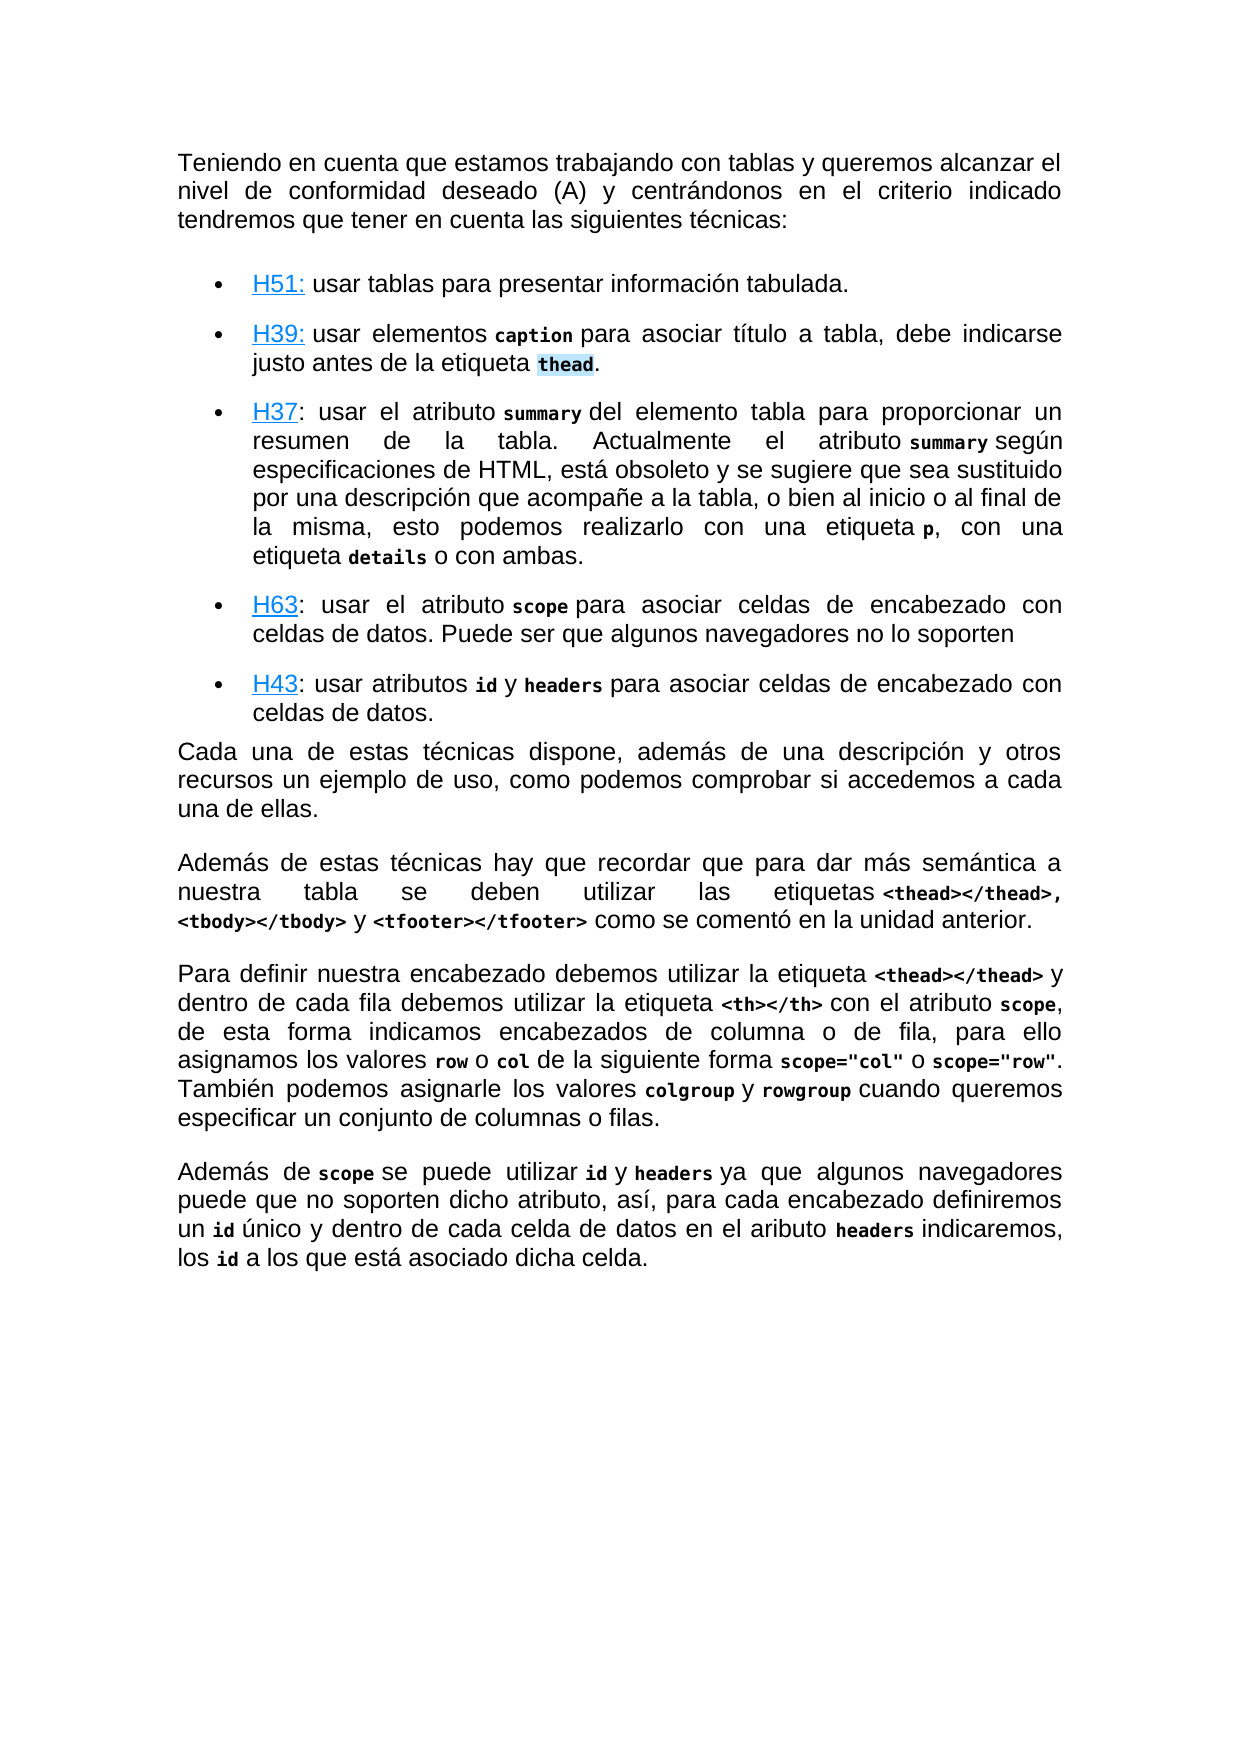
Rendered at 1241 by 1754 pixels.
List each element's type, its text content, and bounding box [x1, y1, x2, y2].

list H43: usar atributos id y headers para asociar celdas de encabezado con celdas de datos. [215, 669, 1063, 726]
text Además de scope se puede utilizar id y headers ya que algunos navegadores puede que no soporten dicho atributo, así, para cada encabezado definiremos un id único y dentro de cada celda de datos en el aributo headers indicaremos, los id a los que está asociado dicha celda. [177, 1157, 1063, 1272]
text Teniendo en cuenta que estamos trabajando con tablas y queremos alcanzar el nivel de conformidad deseado (A) y centrándonos en el criterio indicado tendremos que tener en cuenta las siguientes técnicas: [177, 148, 1063, 234]
text Para definir nuestra encabezado debemos utilizar la etiqueta <thead></thead> y dentro de cada fila debemos utilizar la etiqueta <th></th> con el atributo scope, de esta forma indicamos encabezados de columna o de fila, para ello asignamos los valores row o col de la siguiente forma scope="col" o scope="row". También podemos asignarle los valores colgroup y rowgroup cuando queremos especificar un conjunto de columnas o filas. [177, 959, 1063, 1132]
text Cada una de estas técnicas dispone, además de una descripción y otros recursos un ejemplo de uso, como podemos comprobar si accedemos a cada una de ellas. [177, 737, 1063, 823]
list H37: usar el atributo summary del elemento tabla para proporcionar un resumen de la tabla. Actualmente el atributo summary según especificaciones de HTML, está obsoleto y se sugiere que sea sustituido por una descripción que acompañe a la tabla, o bien al inicio o al final de la misma, esto podemos realizarlo con una etiqueta p, con una etiqueta details o con ambas. [215, 397, 1063, 570]
list H63: usar el atributo scope para asociar celdas de encabezado con celdas de datos. Puede ser que algunos navegadores no lo soporten [215, 591, 1063, 648]
list H51: usar tablas para presentar información tabulada. [215, 269, 1063, 298]
text Además de estas técnicas hay que recordar que para dar más semántica a nuestra tabla se deben utilizar las etiquetas <thead></thead>, <tbody></tbody> y <tfooter></tfooter> como se comentó en la unidad anterior. [177, 848, 1063, 934]
list H39: usar elementos caption para asociar título a tabla, debe indicarse justo antes de la etiqueta thead. [215, 319, 1063, 376]
